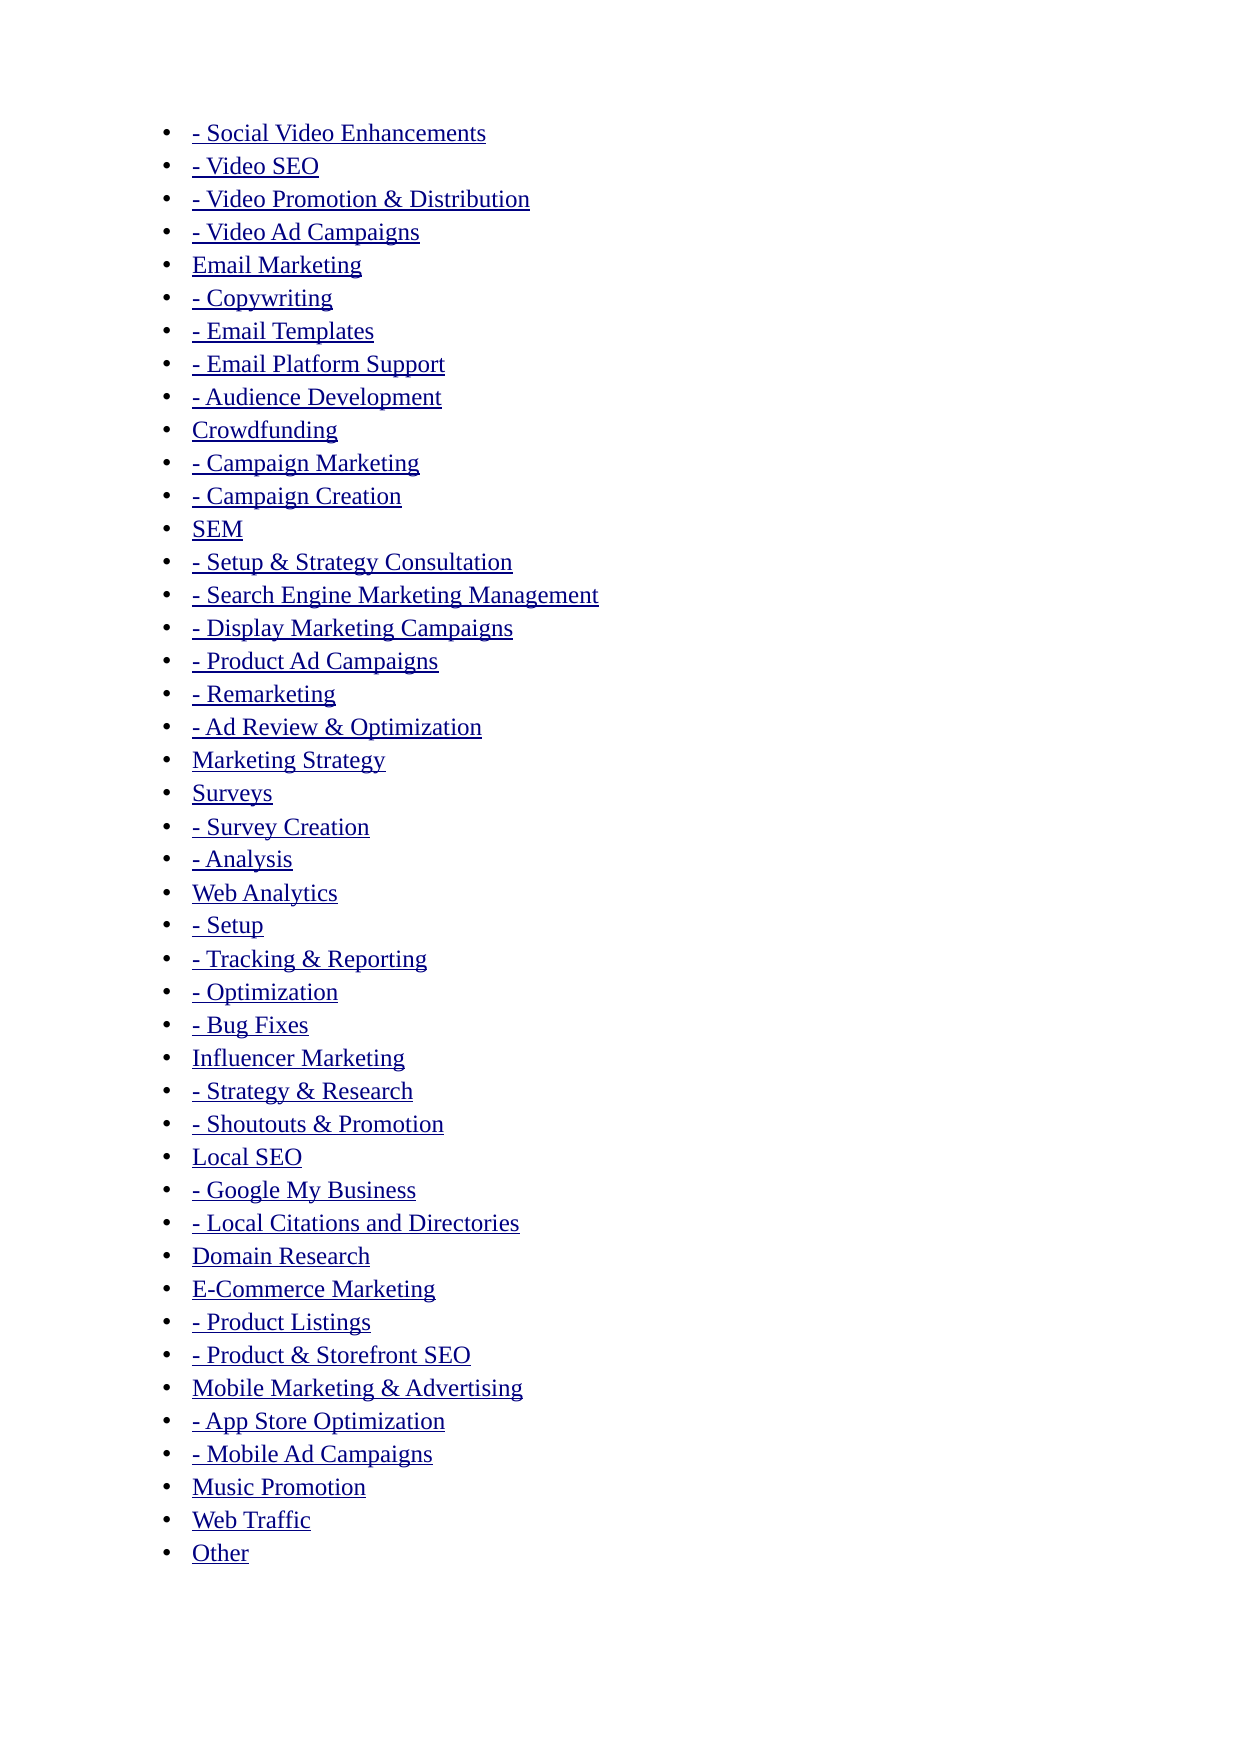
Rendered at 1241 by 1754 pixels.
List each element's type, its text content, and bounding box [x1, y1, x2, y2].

list Web Traffic [162, 1505, 1122, 1534]
list - Copywriting [162, 283, 1122, 312]
list - Social Video Enhancements [162, 118, 1122, 147]
list - Google My Business [162, 1175, 1122, 1203]
list - App Store Optimization [162, 1406, 1122, 1435]
list - Audience Development [162, 382, 1122, 411]
list - Tracking & Reporting [162, 944, 1122, 972]
list Web Analytics [162, 878, 1122, 906]
list E-Commerce Marketing [162, 1274, 1122, 1303]
list Local SEO [162, 1142, 1122, 1171]
list - Video Ad Campaigns [162, 217, 1122, 246]
list - Video Promotion & Distribution [162, 184, 1122, 213]
list - Campaign Creation [162, 481, 1122, 510]
list Marketing Strategy [162, 746, 1122, 774]
list SEM [162, 514, 1122, 543]
list - Remarketing [162, 679, 1122, 708]
list Domain Research [162, 1241, 1122, 1269]
list - Display Marketing Campaigns [162, 613, 1122, 642]
list - Local Citations and Directories [162, 1208, 1122, 1237]
list - Setup [162, 911, 1122, 939]
list Influencer Marketing [162, 1043, 1122, 1071]
list - Product & Storefront SEO [162, 1340, 1122, 1369]
list Music Promotion [162, 1472, 1122, 1501]
list - Product Listings [162, 1307, 1122, 1336]
list - Analysis [162, 844, 1122, 873]
list - Ad Review & Optimization [162, 712, 1122, 741]
list - Campaign Marketing [162, 448, 1122, 477]
list - Bug Fixes [162, 1010, 1122, 1038]
list - Survey Creation [162, 812, 1122, 840]
list - Video SEO [162, 151, 1122, 180]
list - Shoutouts & Promotion [162, 1109, 1122, 1137]
list - Email Templates [162, 316, 1122, 345]
list - Product Ad Campaigns [162, 646, 1122, 675]
list - Email Platform Support [162, 349, 1122, 378]
list - Setup & Strategy Consultation [162, 547, 1122, 576]
list Other [162, 1538, 1122, 1567]
list Mobile Marketing & Advertising [162, 1373, 1122, 1402]
list Crowdfunding [162, 415, 1122, 444]
list - Mobile Ad Campaigns [162, 1439, 1122, 1468]
list - Strategy & Research [162, 1076, 1122, 1104]
list - Search Engine Marketing Management [162, 580, 1122, 609]
list Email Marketing [162, 250, 1122, 279]
list Surveys [162, 778, 1122, 807]
list - Optimization [162, 977, 1122, 1005]
